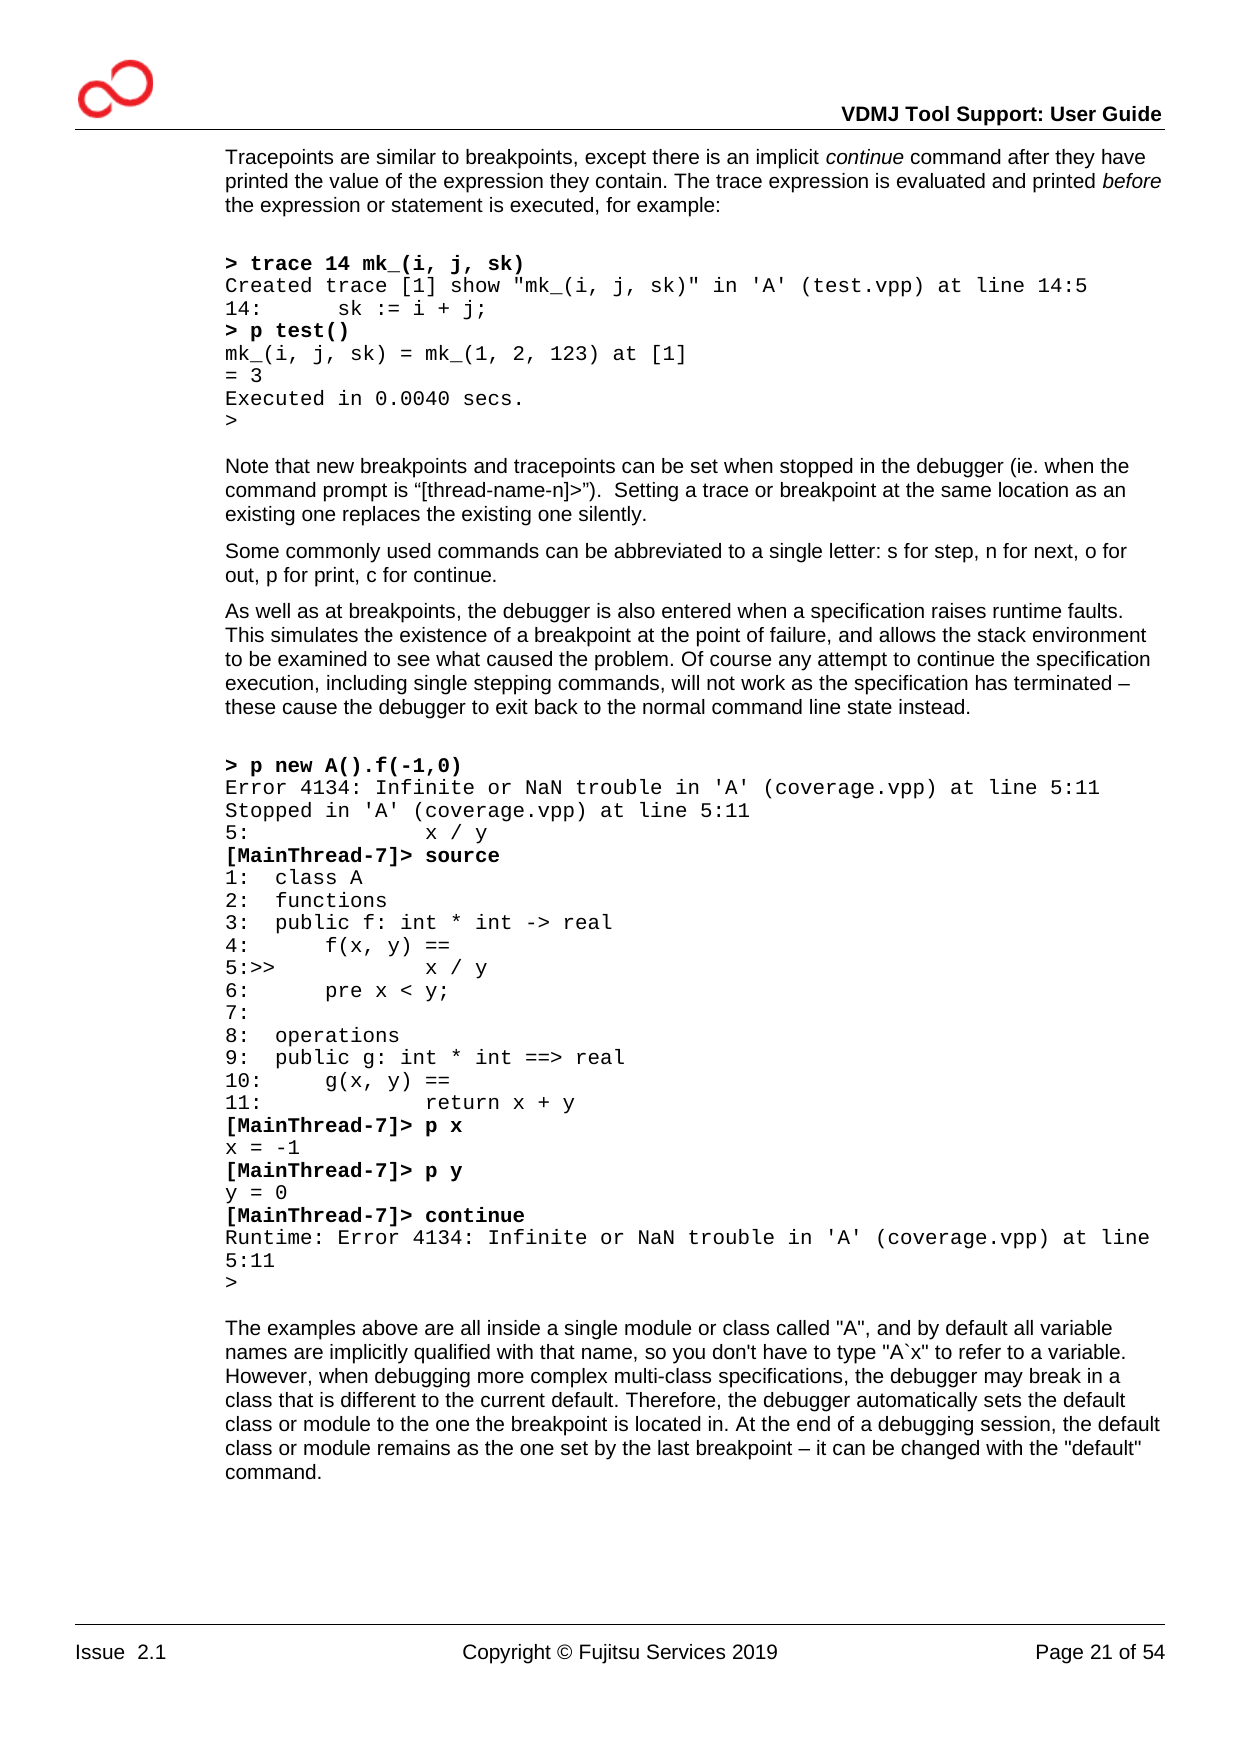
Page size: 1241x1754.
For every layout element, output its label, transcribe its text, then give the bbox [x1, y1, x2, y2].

picture [78, 52, 153, 128]
text mk_(i, j, sk) = mk_(1, 2, 123) at [1] [225, 342, 1165, 364]
text Created trace [1] show "mk_(i, j, sk)" in 'A' (test.vpp) at line 14:5 [225, 274, 1165, 297]
text 6: pre x < y; [225, 979, 1165, 1002]
text 1: class A [225, 867, 1165, 889]
text [MainThread-7]> p x [225, 1114, 1165, 1137]
text Tracepoints are similar to breakpoints, except there is an implicit continue command after they have printed the value of the expression they contain. The trace expression is evaluated and printed before the expression or statement is executed, for example: [225, 145, 1165, 217]
text > [225, 1272, 1165, 1294]
text = 3 [225, 364, 1165, 387]
text Stopped in 'A' (coverage.vpp) at line 5:11 [225, 799, 1165, 822]
text 4: f(x, y) == [225, 934, 1165, 957]
text 5:>> x / y [225, 957, 1165, 979]
text > trace 14 mk_(i, j, sk) [225, 252, 1165, 274]
text > p test() [225, 319, 1165, 342]
text 5: x / y [225, 822, 1165, 844]
text > [225, 409, 1165, 432]
text 7: [225, 1002, 1165, 1024]
text Runtime: Error 4134: Infinite or NaN trouble in 'A' (coverage.vpp) at line 5:11 [225, 1227, 1165, 1272]
text 3: public f: int * int -> real [225, 912, 1165, 934]
text x = -1 [225, 1137, 1165, 1159]
text 10: g(x, y) == [225, 1069, 1165, 1092]
text The examples above are all inside a single module or class called "A", and by default all variable names are implicitly qualified with that name, so you don't have to type "A`x" to refer to a variable. However, when debugging more complex multi-class specifications, the debugger may break in a class that is different to the current default. Therefore, the debugger automatically sets the default class or module to the one the breakpoint is located in. At the end of a debugging session, the default class or module remains as the one set by the last breakpoint – it can be changed with the "default" command. [225, 1317, 1165, 1484]
text Executed in 0.0040 secs. [225, 387, 1165, 409]
text [MainThread-7]> source [225, 844, 1165, 867]
text [MainThread-7]> p y [225, 1159, 1165, 1182]
text Note that new breakpoints and tracepoints can be set when stopped in the debugger (ie. when the command prompt is “[thread-name-n]>”). Setting a trace or breakpoint at the same location as an existing one replaces the existing one silently. [225, 454, 1165, 526]
text Some commonly used commands can be abbreviated to a single letter: s for step, n for next, o for out, p for print, c for continue. [225, 539, 1165, 587]
text 8: operations [225, 1024, 1165, 1047]
text 2: functions [225, 889, 1165, 912]
text [MainThread-7]> continue [225, 1204, 1165, 1227]
text As well as at breakpoints, the debugger is also entered when a specification raises runtime faults. This simulates the existence of a breakpoint at the point of failure, and allows the stack environment to be examined to see what caused the problem. Of course any attempt to continue the specification execution, including single stepping commands, will not work as the specification has terminated – these cause the debugger to exit back to the normal command line state instead. [225, 599, 1165, 719]
text 14: sk := i + j; [225, 297, 1165, 319]
text 11: return x + y [225, 1092, 1165, 1114]
text 9: public g: int * int ==> real [225, 1047, 1165, 1069]
text Error 4134: Infinite or NaN trouble in 'A' (coverage.vpp) at line 5:11 [225, 777, 1165, 799]
text > p new A().f(-1,0) [225, 754, 1165, 777]
text y = 0 [225, 1182, 1165, 1204]
